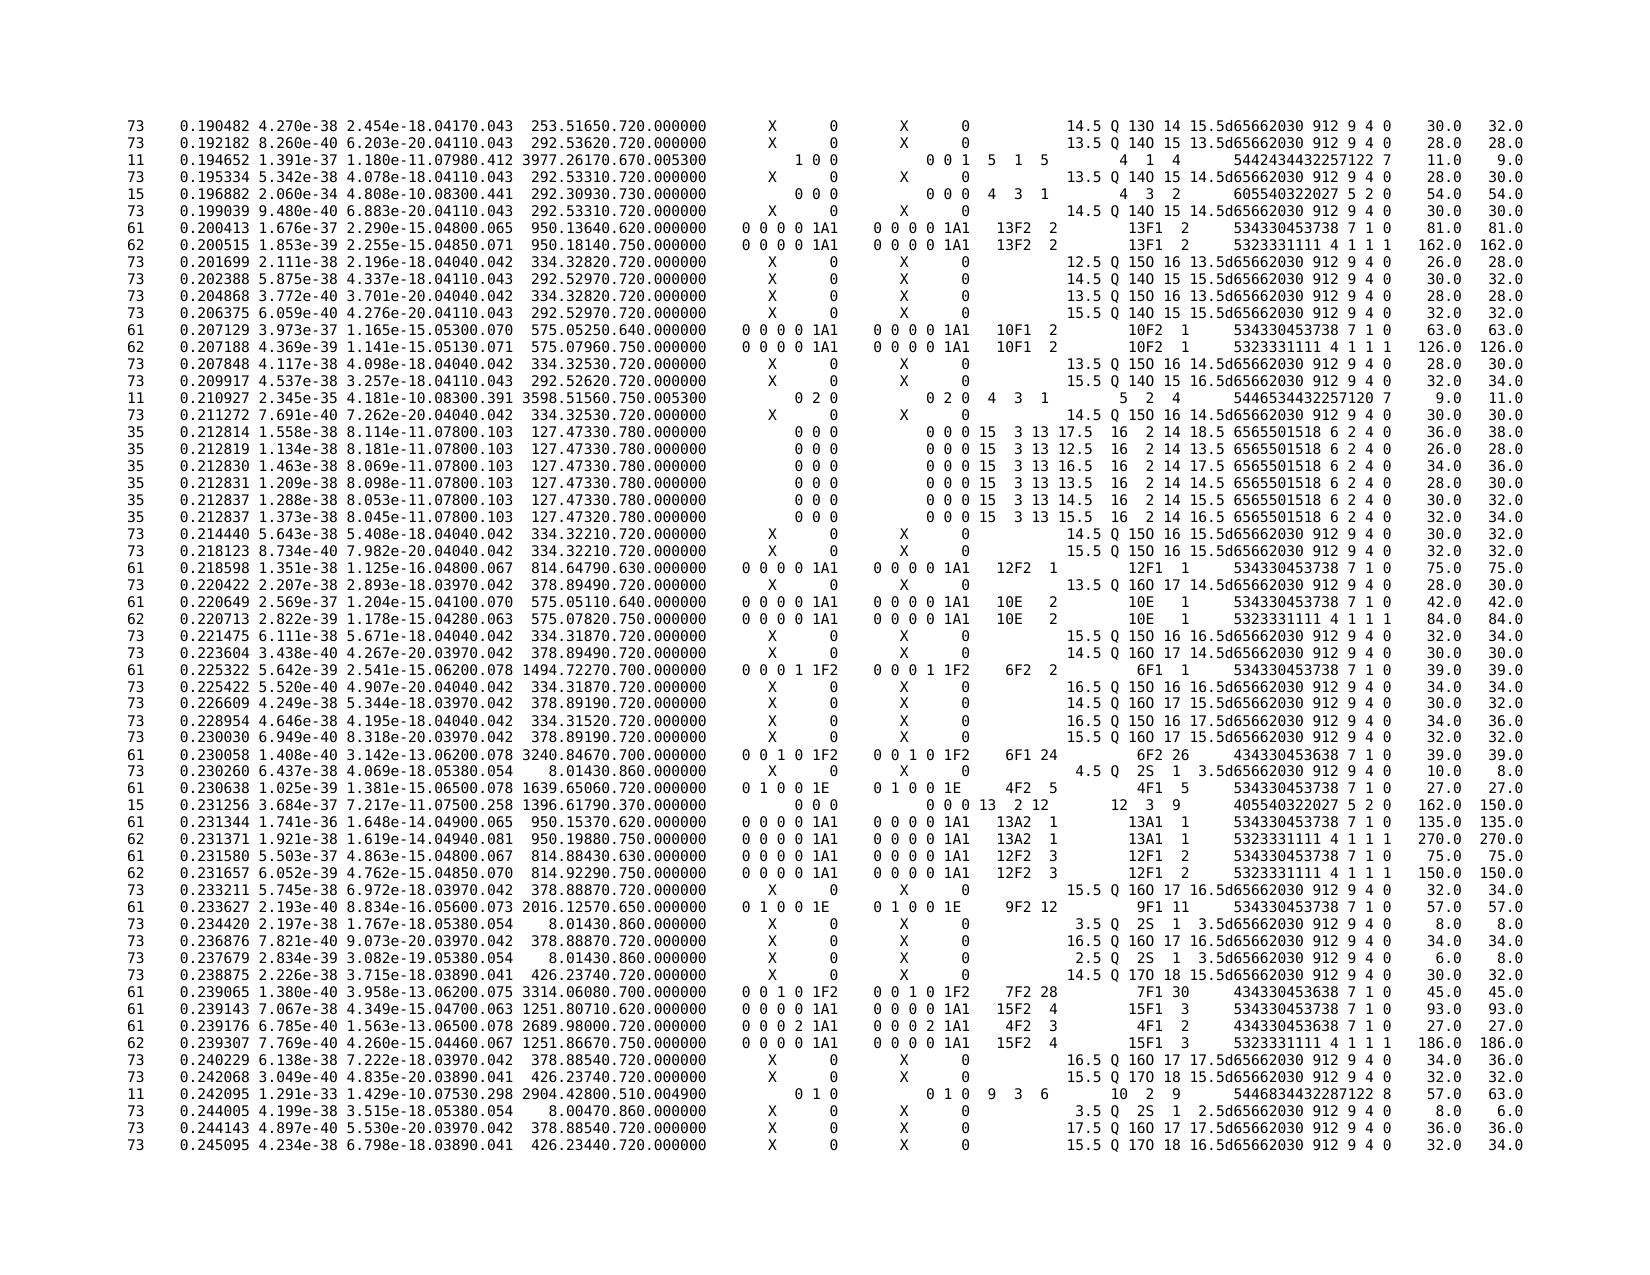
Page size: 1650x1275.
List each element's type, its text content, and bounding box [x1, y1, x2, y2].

text 73 0.214440 5.643e-38 5.408e-18.04040.042 334.32210.720.000000 X 0 X 0 14.5 Q 15O 16 15.5d65662030 912 9 4 0 30.0 32.0 [118, 526, 1532, 543]
text 11 0.210927 2.345e-35 4.181e-10.08300.391 3598.51560.750.005300 0 2 0 0 2 0 4 3 1 5 2 4 5446534432257120 7 9.0 11.0 [118, 390, 1532, 407]
text 61 0.220649 2.569e-37 1.204e-15.04100.070 575.05110.640.000000 0 0 0 0 1A1 0 0 0 0 1A1 10E 2 10E 1 534330453738 7 1 0 42.0 42.0 [118, 593, 1532, 611]
text 73 0.226609 4.249e-38 5.344e-18.03970.042 378.89190.720.000000 X 0 X 0 14.5 Q 16O 17 15.5d65662030 912 9 4 0 30.0 32.0 [118, 695, 1532, 712]
text 73 0.233211 5.745e-38 6.972e-18.03970.042 378.88870.720.000000 X 0 X 0 15.5 Q 16O 17 16.5d65662030 912 9 4 0 32.0 34.0 [118, 882, 1532, 899]
text 35 0.212830 1.463e-38 8.069e-11.07800.103 127.47330.780.000000 0 0 0 0 0 0 15 3 13 16.5 16 2 14 17.5 6565501518 6 2 4 0 34.0 36.0 [118, 458, 1532, 475]
text 61 0.218598 1.351e-38 1.125e-16.04800.067 814.64790.630.000000 0 0 0 0 1A1 0 0 0 0 1A1 12F2 1 12F1 1 534330453738 7 1 0 75.0 75.0 [118, 559, 1532, 577]
text 73 0.223604 3.438e-40 4.267e-20.03970.042 378.89490.720.000000 X 0 X 0 14.5 Q 16O 17 14.5d65662030 912 9 4 0 30.0 30.0 [118, 644, 1532, 661]
text 35 0.212837 1.288e-38 8.053e-11.07800.103 127.47330.780.000000 0 0 0 0 0 0 15 3 13 14.5 16 2 14 15.5 6565501518 6 2 4 0 30.0 32.0 [118, 492, 1532, 509]
text 35 0.212819 1.134e-38 8.181e-11.07800.103 127.47330.780.000000 0 0 0 0 0 0 15 3 13 12.5 16 2 14 13.5 6565501518 6 2 4 0 26.0 28.0 [118, 441, 1532, 458]
text 11 0.242095 1.291e-33 1.429e-10.07530.298 2904.42800.510.004900 0 1 0 0 1 0 9 3 6 10 2 9 5446834432287122 8 57.0 63.0 [118, 1086, 1532, 1103]
text 61 0.239143 7.067e-38 4.349e-15.04700.063 1251.80710.620.000000 0 0 0 0 1A1 0 0 0 0 1A1 15F2 4 15F1 3 534330453738 7 1 0 93.0 93.0 [118, 1001, 1532, 1018]
text 73 0.240229 6.138e-38 7.222e-18.03970.042 378.88540.720.000000 X 0 X 0 16.5 Q 16O 17 17.5d65662030 912 9 4 0 34.0 36.0 [118, 1052, 1532, 1069]
text 61 0.230058 1.408e-40 3.142e-13.06200.078 3240.84670.700.000000 0 0 1 0 1F2 0 0 1 0 1F2 6F1 24 6F2 26 434330453638 7 1 0 39.0 39.0 [118, 746, 1532, 763]
text 73 0.244143 4.897e-40 5.530e-20.03970.042 378.88540.720.000000 X 0 X 0 17.5 Q 16O 17 17.5d65662030 912 9 4 0 36.0 36.0 [118, 1120, 1532, 1137]
text 73 0.209917 4.537e-38 3.257e-18.04110.043 292.52620.720.000000 X 0 X 0 15.5 Q 14O 15 16.5d65662030 912 9 4 0 32.0 34.0 [118, 373, 1532, 390]
text 73 0.202388 5.875e-38 4.337e-18.04110.043 292.52970.720.000000 X 0 X 0 14.5 Q 14O 15 15.5d65662030 912 9 4 0 30.0 32.0 [118, 271, 1532, 288]
text 73 0.201699 2.111e-38 2.196e-18.04040.042 334.32820.720.000000 X 0 X 0 12.5 Q 15O 16 13.5d65662030 912 9 4 0 26.0 28.0 [118, 254, 1532, 271]
text 73 0.199039 9.480e-40 6.883e-20.04110.043 292.53310.720.000000 X 0 X 0 14.5 Q 14O 15 14.5d65662030 912 9 4 0 30.0 30.0 [118, 203, 1532, 220]
text 35 0.212837 1.373e-38 8.045e-11.07800.103 127.47320.780.000000 0 0 0 0 0 0 15 3 13 15.5 16 2 14 16.5 6565501518 6 2 4 0 32.0 34.0 [118, 509, 1532, 526]
text 35 0.212814 1.558e-38 8.114e-11.07800.103 127.47330.780.000000 0 0 0 0 0 0 15 3 13 17.5 16 2 14 18.5 6565501518 6 2 4 0 36.0 38.0 [118, 424, 1532, 441]
text 73 0.230030 6.949e-40 8.318e-20.03970.042 378.89190.720.000000 X 0 X 0 15.5 Q 16O 17 15.5d65662030 912 9 4 0 32.0 32.0 [118, 729, 1532, 746]
text 73 0.218123 8.734e-40 7.982e-20.04040.042 334.32210.720.000000 X 0 X 0 15.5 Q 15O 16 15.5d65662030 912 9 4 0 32.0 32.0 [118, 543, 1532, 559]
text 62 0.200515 1.853e-39 2.255e-15.04850.071 950.18140.750.000000 0 0 0 0 1A1 0 0 0 0 1A1 13F2 2 13F1 2 5323331111 4 1 1 1 162.0 162.0 [118, 237, 1532, 254]
text 61 0.233627 2.193e-40 8.834e-16.05600.073 2016.12570.650.000000 0 1 0 0 1E 0 1 0 0 1E 9F2 12 9F1 11 534330453738 7 1 0 57.0 57.0 [118, 899, 1532, 916]
text 62 0.231371 1.921e-38 1.619e-14.04940.081 950.19880.750.000000 0 0 0 0 1A1 0 0 0 0 1A1 13A2 1 13A1 1 5323331111 4 1 1 1 270.0 270.0 [118, 831, 1532, 848]
text 61 0.225322 5.642e-39 2.541e-15.06200.078 1494.72270.700.000000 0 0 0 1 1F2 0 0 0 1 1F2 6F2 2 6F1 1 534330453738 7 1 0 39.0 39.0 [118, 661, 1532, 678]
text 11 0.194652 1.391e-37 1.180e-11.07980.412 3977.26170.670.005300 1 0 0 0 0 1 5 1 5 4 1 4 5442434432257122 7 11.0 9.0 [118, 152, 1532, 169]
text 61 0.200413 1.676e-37 2.290e-15.04800.065 950.13640.620.000000 0 0 0 0 1A1 0 0 0 0 1A1 13F2 2 13F1 2 534330453738 7 1 0 81.0 81.0 [118, 220, 1532, 237]
text 73 0.207848 4.117e-38 4.098e-18.04040.042 334.32530.720.000000 X 0 X 0 13.5 Q 15O 16 14.5d65662030 912 9 4 0 28.0 30.0 [118, 356, 1532, 373]
text 73 0.230260 6.437e-38 4.069e-18.05380.054 8.01430.860.000000 X 0 X 0 4.5 Q 2S 1 3.5d65662030 912 9 4 0 10.0 8.0 [118, 763, 1532, 780]
text 61 0.207129 3.973e-37 1.165e-15.05300.070 575.05250.640.000000 0 0 0 0 1A1 0 0 0 0 1A1 10F1 2 10F2 1 534330453738 7 1 0 63.0 63.0 [118, 322, 1532, 339]
text 73 0.238875 2.226e-38 3.715e-18.03890.041 426.23740.720.000000 X 0 X 0 14.5 Q 17O 18 15.5d65662030 912 9 4 0 30.0 32.0 [118, 967, 1532, 984]
text 73 0.220422 2.207e-38 2.893e-18.03970.042 378.89490.720.000000 X 0 X 0 13.5 Q 16O 17 14.5d65662030 912 9 4 0 28.0 30.0 [118, 577, 1532, 593]
text 73 0.225422 5.520e-40 4.907e-20.04040.042 334.31870.720.000000 X 0 X 0 16.5 Q 15O 16 16.5d65662030 912 9 4 0 34.0 34.0 [118, 678, 1532, 695]
text 73 0.244005 4.199e-38 3.515e-18.05380.054 8.00470.860.000000 X 0 X 0 3.5 Q 2S 1 2.5d65662030 912 9 4 0 8.0 6.0 [118, 1103, 1532, 1120]
text 73 0.242068 3.049e-40 4.835e-20.03890.041 426.23740.720.000000 X 0 X 0 15.5 Q 17O 18 15.5d65662030 912 9 4 0 32.0 32.0 [118, 1069, 1532, 1086]
text 73 0.234420 2.197e-38 1.767e-18.05380.054 8.01430.860.000000 X 0 X 0 3.5 Q 2S 1 3.5d65662030 912 9 4 0 8.0 8.0 [118, 916, 1532, 933]
text 62 0.231657 6.052e-39 4.762e-15.04850.070 814.92290.750.000000 0 0 0 0 1A1 0 0 0 0 1A1 12F2 3 12F1 2 5323331111 4 1 1 1 150.0 150.0 [118, 865, 1532, 882]
text 62 0.239307 7.769e-40 4.260e-15.04460.067 1251.86670.750.000000 0 0 0 0 1A1 0 0 0 0 1A1 15F2 4 15F1 3 5323331111 4 1 1 1 186.0 186.0 [118, 1035, 1532, 1052]
text 62 0.220713 2.822e-39 1.178e-15.04280.063 575.07820.750.000000 0 0 0 0 1A1 0 0 0 0 1A1 10E 2 10E 1 5323331111 4 1 1 1 84.0 84.0 [118, 611, 1532, 627]
text 73 0.192182 8.260e-40 6.203e-20.04110.043 292.53620.720.000000 X 0 X 0 13.5 Q 14O 15 13.5d65662030 912 9 4 0 28.0 28.0 [118, 135, 1532, 152]
text 15 0.231256 3.684e-37 7.217e-11.07500.258 1396.61790.370.000000 0 0 0 0 0 0 13 2 12 12 3 9 405540322027 5 2 0 162.0 150.0 [118, 797, 1532, 814]
text 35 0.212831 1.209e-38 8.098e-11.07800.103 127.47330.780.000000 0 0 0 0 0 0 15 3 13 13.5 16 2 14 14.5 6565501518 6 2 4 0 28.0 30.0 [118, 475, 1532, 492]
text 73 0.236876 7.821e-40 9.073e-20.03970.042 378.88870.720.000000 X 0 X 0 16.5 Q 16O 17 16.5d65662030 912 9 4 0 34.0 34.0 [118, 933, 1532, 950]
text 61 0.231580 5.503e-37 4.863e-15.04800.067 814.88430.630.000000 0 0 0 0 1A1 0 0 0 0 1A1 12F2 3 12F1 2 534330453738 7 1 0 75.0 75.0 [118, 848, 1532, 865]
text 61 0.230638 1.025e-39 1.381e-15.06500.078 1639.65060.720.000000 0 1 0 0 1E 0 1 0 0 1E 4F2 5 4F1 5 534330453738 7 1 0 27.0 27.0 [118, 780, 1532, 797]
text 62 0.207188 4.369e-39 1.141e-15.05130.071 575.07960.750.000000 0 0 0 0 1A1 0 0 0 0 1A1 10F1 2 10F2 1 5323331111 4 1 1 1 126.0 126.0 [118, 339, 1532, 356]
text 73 0.221475 6.111e-38 5.671e-18.04040.042 334.31870.720.000000 X 0 X 0 15.5 Q 15O 16 16.5d65662030 912 9 4 0 32.0 34.0 [118, 627, 1532, 644]
text 73 0.237679 2.834e-39 3.082e-19.05380.054 8.01430.860.000000 X 0 X 0 2.5 Q 2S 1 3.5d65662030 912 9 4 0 6.0 8.0 [118, 950, 1532, 967]
text 61 0.239176 6.785e-40 1.563e-13.06500.078 2689.98000.720.000000 0 0 0 2 1A1 0 0 0 2 1A1 4F2 3 4F1 2 434330453638 7 1 0 27.0 27.0 [118, 1018, 1532, 1035]
text 61 0.231344 1.741e-36 1.648e-14.04900.065 950.15370.620.000000 0 0 0 0 1A1 0 0 0 0 1A1 13A2 1 13A1 1 534330453738 7 1 0 135.0 135.0 [118, 814, 1532, 831]
text 73 0.204868 3.772e-40 3.701e-20.04040.042 334.32820.720.000000 X 0 X 0 13.5 Q 15O 16 13.5d65662030 912 9 4 0 28.0 28.0 [118, 288, 1532, 305]
text 73 0.190482 4.270e-38 2.454e-18.04170.043 253.51650.720.000000 X 0 X 0 14.5 Q 13O 14 15.5d65662030 912 9 4 0 30.0 32.0 [118, 118, 1532, 135]
text 73 0.211272 7.691e-40 7.262e-20.04040.042 334.32530.720.000000 X 0 X 0 14.5 Q 15O 16 14.5d65662030 912 9 4 0 30.0 30.0 [118, 407, 1532, 424]
text 73 0.195334 5.342e-38 4.078e-18.04110.043 292.53310.720.000000 X 0 X 0 13.5 Q 14O 15 14.5d65662030 912 9 4 0 28.0 30.0 [118, 169, 1532, 186]
text 15 0.196882 2.060e-34 4.808e-10.08300.441 292.30930.730.000000 0 0 0 0 0 0 4 3 1 4 3 2 605540322027 5 2 0 54.0 54.0 [118, 186, 1532, 203]
text 73 0.245095 4.234e-38 6.798e-18.03890.041 426.23440.720.000000 X 0 X 0 15.5 Q 17O 18 16.5d65662030 912 9 4 0 32.0 34.0 [118, 1137, 1532, 1154]
text 73 0.228954 4.646e-38 4.195e-18.04040.042 334.31520.720.000000 X 0 X 0 16.5 Q 15O 16 17.5d65662030 912 9 4 0 34.0 36.0 [118, 712, 1532, 729]
text 73 0.206375 6.059e-40 4.276e-20.04110.043 292.52970.720.000000 X 0 X 0 15.5 Q 14O 15 15.5d65662030 912 9 4 0 32.0 32.0 [118, 305, 1532, 322]
text 61 0.239065 1.380e-40 3.958e-13.06200.075 3314.06080.700.000000 0 0 1 0 1F2 0 0 1 0 1F2 7F2 28 7F1 30 434330453638 7 1 0 45.0 45.0 [118, 984, 1532, 1001]
